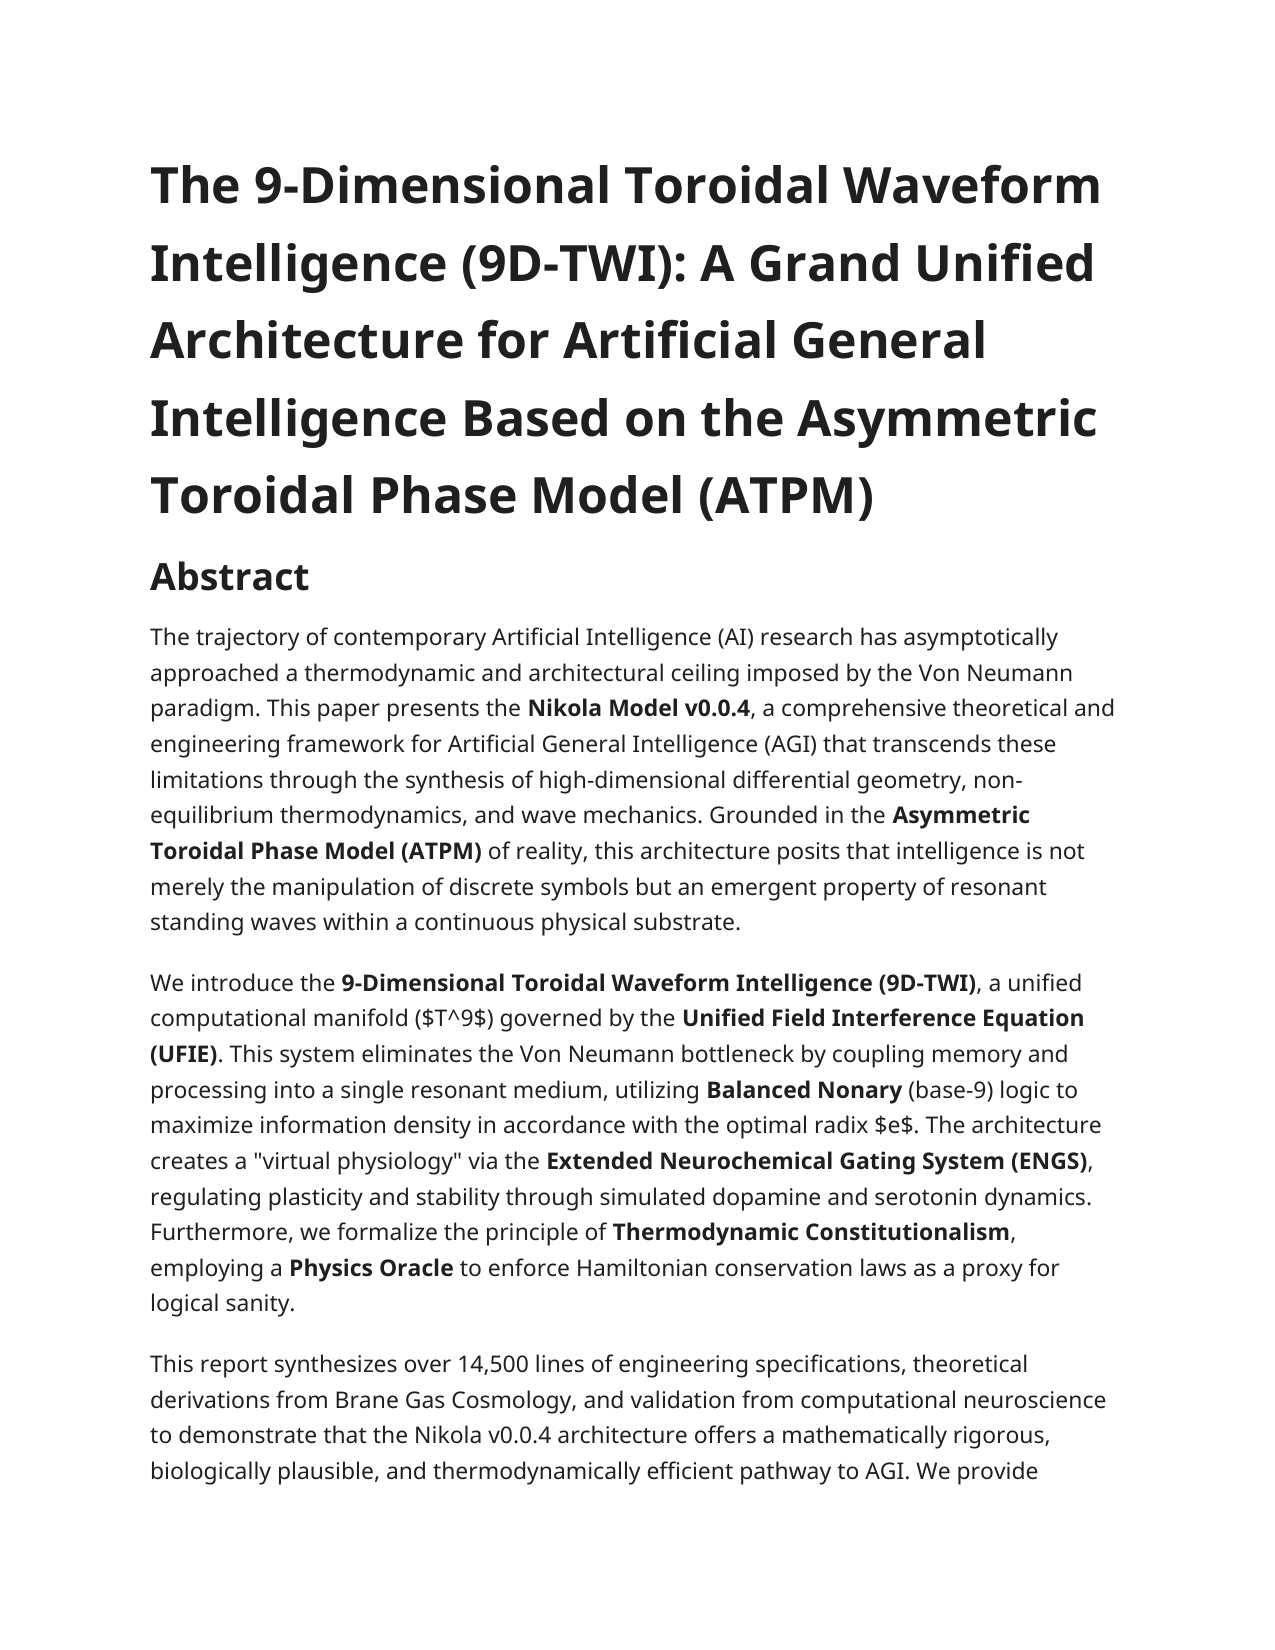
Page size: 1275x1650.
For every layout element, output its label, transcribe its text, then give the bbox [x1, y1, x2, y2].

text We introduce the 9-Dimensional Toroidal Waveform Intelligence (9D-TWI), a unified computational manifold ($T^9$) governed by the Unified Field Interference Equation (UFIE). This system eliminates the Von Neumann bottleneck by coupling memory and processing into a single resonant medium, utilizing Balanced Nonary (base-9) logic to maximize information density in accordance with the optimal radix $e$. The architecture creates a "virtual physiology" via the Extended Neurochemical Gating System (ENGS), regulating plasticity and stability through simulated dopamine and serotonin dynamics. Furthermore, we formalize the principle of Thermodynamic Constitutionalism, employing a Physics Oracle to enforce Hamiltonian conservation laws as a proxy for logical sanity. [150, 967, 1125, 1319]
text The trajectory of contemporary Artificial Intelligence (AI) research has asymptotically approached a thermodynamic and architectural ceiling imposed by the Von Neumann paradigm. This paper presents the Nikola Model v0.0.4, a comprehensive theoretical and engineering framework for Artificial General Intelligence (AGI) that transcends these limitations through the synthesis of high-dimensional differential geometry, non-equilibrium thermodynamics, and wave mechanics. Grounded in the Asymmetric Toroidal Phase Model (ATPM) of reality, this architecture posits that intelligence is not merely the manipulation of discrete symbols but an emergent property of resonant standing waves within a continuous physical substrate. [150, 621, 1125, 937]
subtitle Abstract [150, 551, 1125, 602]
text This report synthesizes over 14,500 lines of engineering specifications, theoretical derivations from Brane Gas Cosmology, and validation from computational neuroscience to demonstrate that the Nikola v0.0.4 architecture offers a mathematically rigorous, biologically plausible, and thermodynamically efficient pathway to AGI. We provide [150, 1348, 1125, 1486]
subtitle The 9-Dimensional Toroidal Waveform Intelligence (9D-TWI): A Grand Unified Architecture for Artificial General Intelligence Based on the Asymmetric Toroidal Phase Model (ATPM) [150, 150, 1125, 528]
